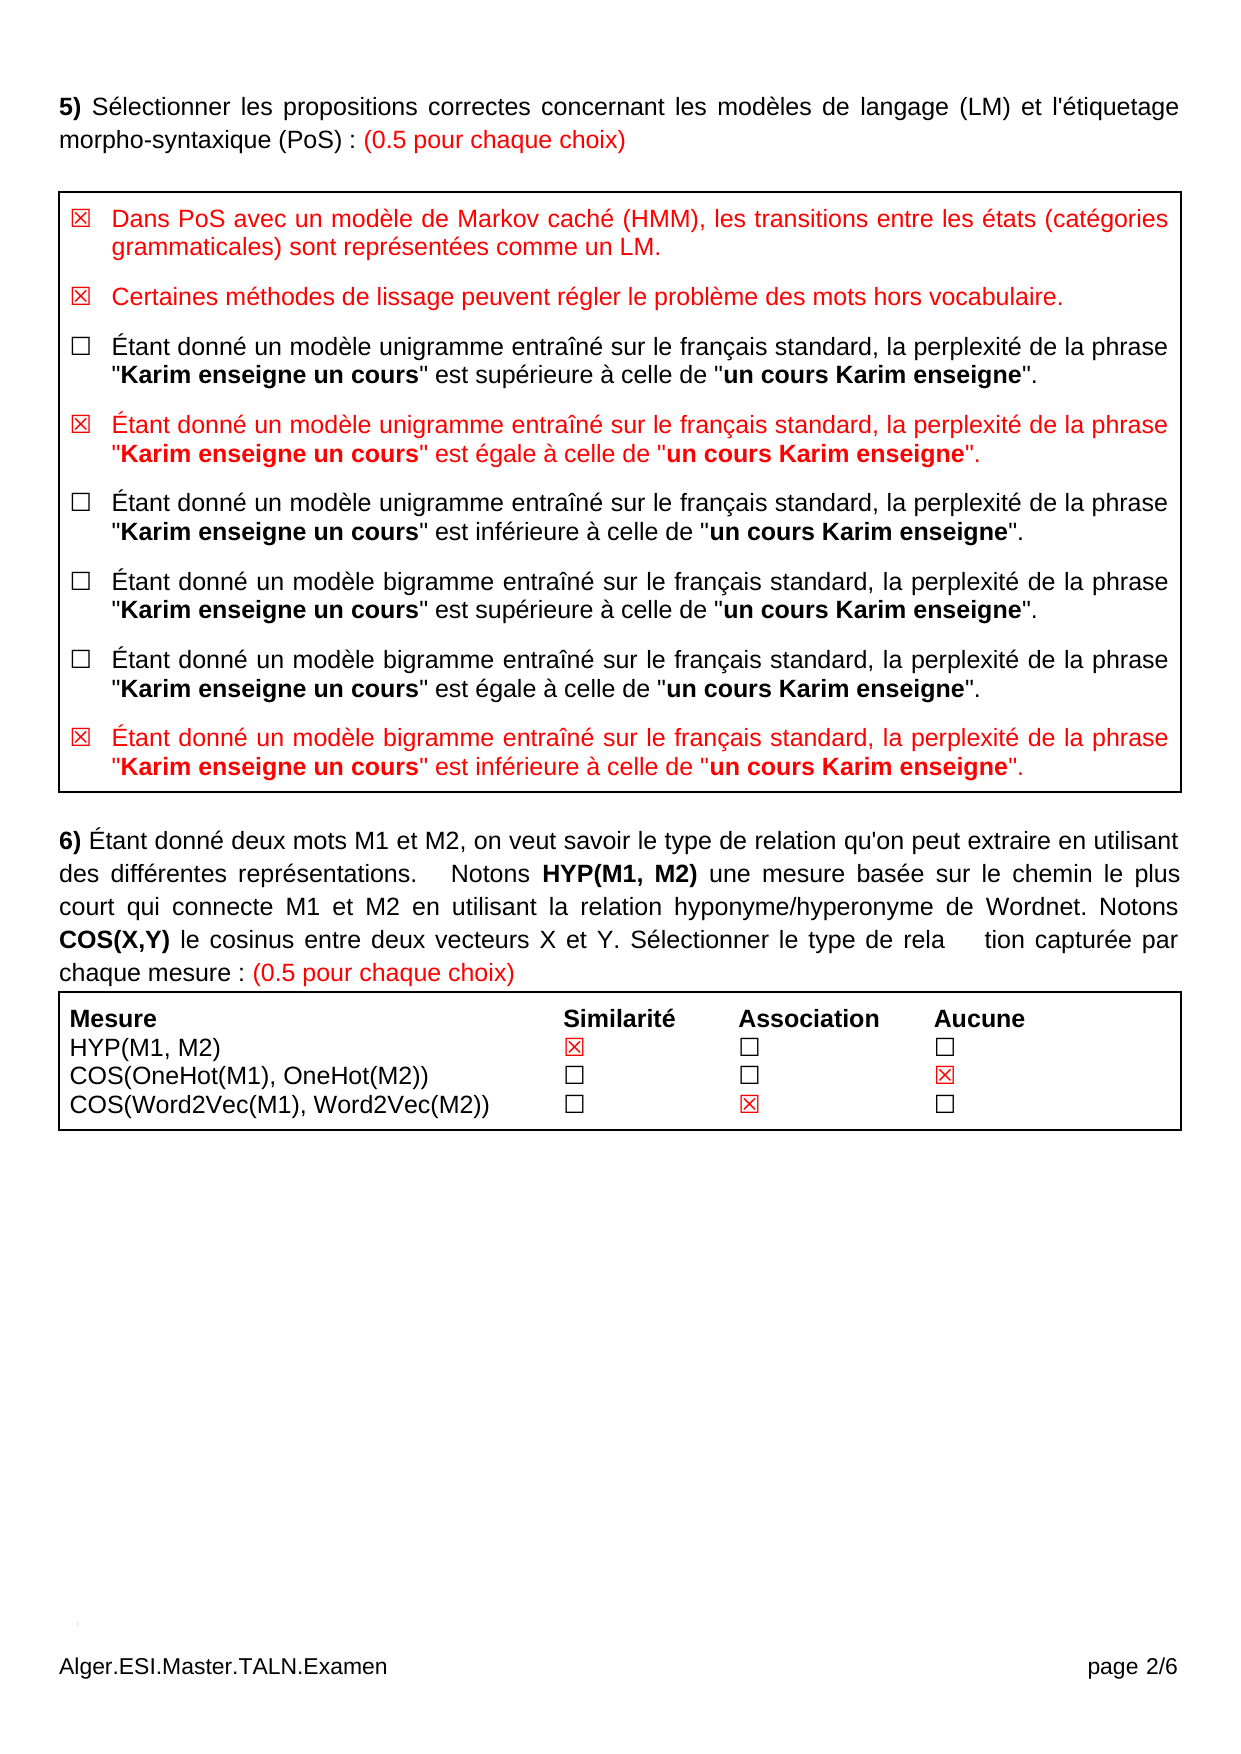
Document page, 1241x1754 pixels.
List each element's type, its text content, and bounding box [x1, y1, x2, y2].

table_cell Étant donné un modèle bigramme entraîné sur le français standard, la perplexité de la phrase "Karim enseigne un cours" est égale à celle de "un cours Karim enseigne". [101, 634, 1180, 713]
table_header Similarité ☒ ☐ ☐ [553, 993, 728, 1129]
table_header ☒ [60, 193, 101, 271]
table_cell ☐ [60, 478, 101, 556]
table_header Dans PoS avec un modèle de Markov caché (HMM), les transitions entre les états (catégories grammaticales) sont représentées comme un LM. [101, 193, 1180, 271]
table_header Aucune ☐ ☒ ☐ [923, 993, 1180, 1129]
table_cell Certaines méthodes de lissage peuvent régler le problème des mots hors vocabulaire. [101, 271, 1180, 321]
table_cell Étant donné un modèle bigramme entraîné sur le français standard, la perplexité de la phrase "Karim enseigne un cours" est supérieure à celle de "un cours Karim enseigne". [101, 556, 1180, 634]
text 5) Sélectionner les propositions correctes concernant les modèles de langage (LM) et l'étiquetage morpho-syntaxique (PoS) : (0.5 pour chaque choix) [59, 92, 1181, 154]
table_cell Étant donné un modèle unigramme entraîné sur le français standard, la perplexité de la phrase "Karim enseigne un cours" est inférieure à celle de "un cours Karim enseigne". [101, 478, 1180, 556]
table_cell ☐ [60, 634, 101, 713]
table_cell ☐ [60, 556, 101, 634]
table_cell ☒ [60, 399, 101, 478]
table_cell ☒ [60, 713, 101, 791]
table_cell Étant donné un modèle bigramme entraîné sur le français standard, la perplexité de la phrase "Karim enseigne un cours" est inférieure à celle de "un cours Karim enseigne". [101, 713, 1180, 791]
table_cell ☒ [60, 271, 101, 321]
table_header Mesure HYP(M1, M2) COS(OneHot(M1), OneHot(M2)) COS(Word2Vec(M1), Word2Vec(M2)) [60, 993, 553, 1129]
table_header Association ☐ ☐ ☒ [728, 993, 923, 1129]
table_cell Étant donné un modèle unigramme entraîné sur le français standard, la perplexité de la phrase "Karim enseigne un cours" est égale à celle de "un cours Karim enseigne". [101, 399, 1180, 478]
table_cell Étant donné un modèle unigramme entraîné sur le français standard, la perplexité de la phrase "Karim enseigne un cours" est supérieure à celle de "un cours Karim enseigne". [101, 321, 1180, 399]
table_cell ☐ [60, 321, 101, 399]
text 6) Étant donné deux mots M1 et M2, on veut savoir le type de relation qu'on peut extraire en utilisant des différentes représentations. Notons HYP(M1, M2) une mesure basée sur le chemin le plus court qui connecte M1 et M2 en utilisant la relation hyponyme/hyperonyme de Wordnet. Notons COS(X,Y) le cosinus entre deux vecteurs X et Y. Sélectionner le type de rela tion capturée par chaque mesure : (0.5 pour chaque choix) [59, 826, 1181, 987]
